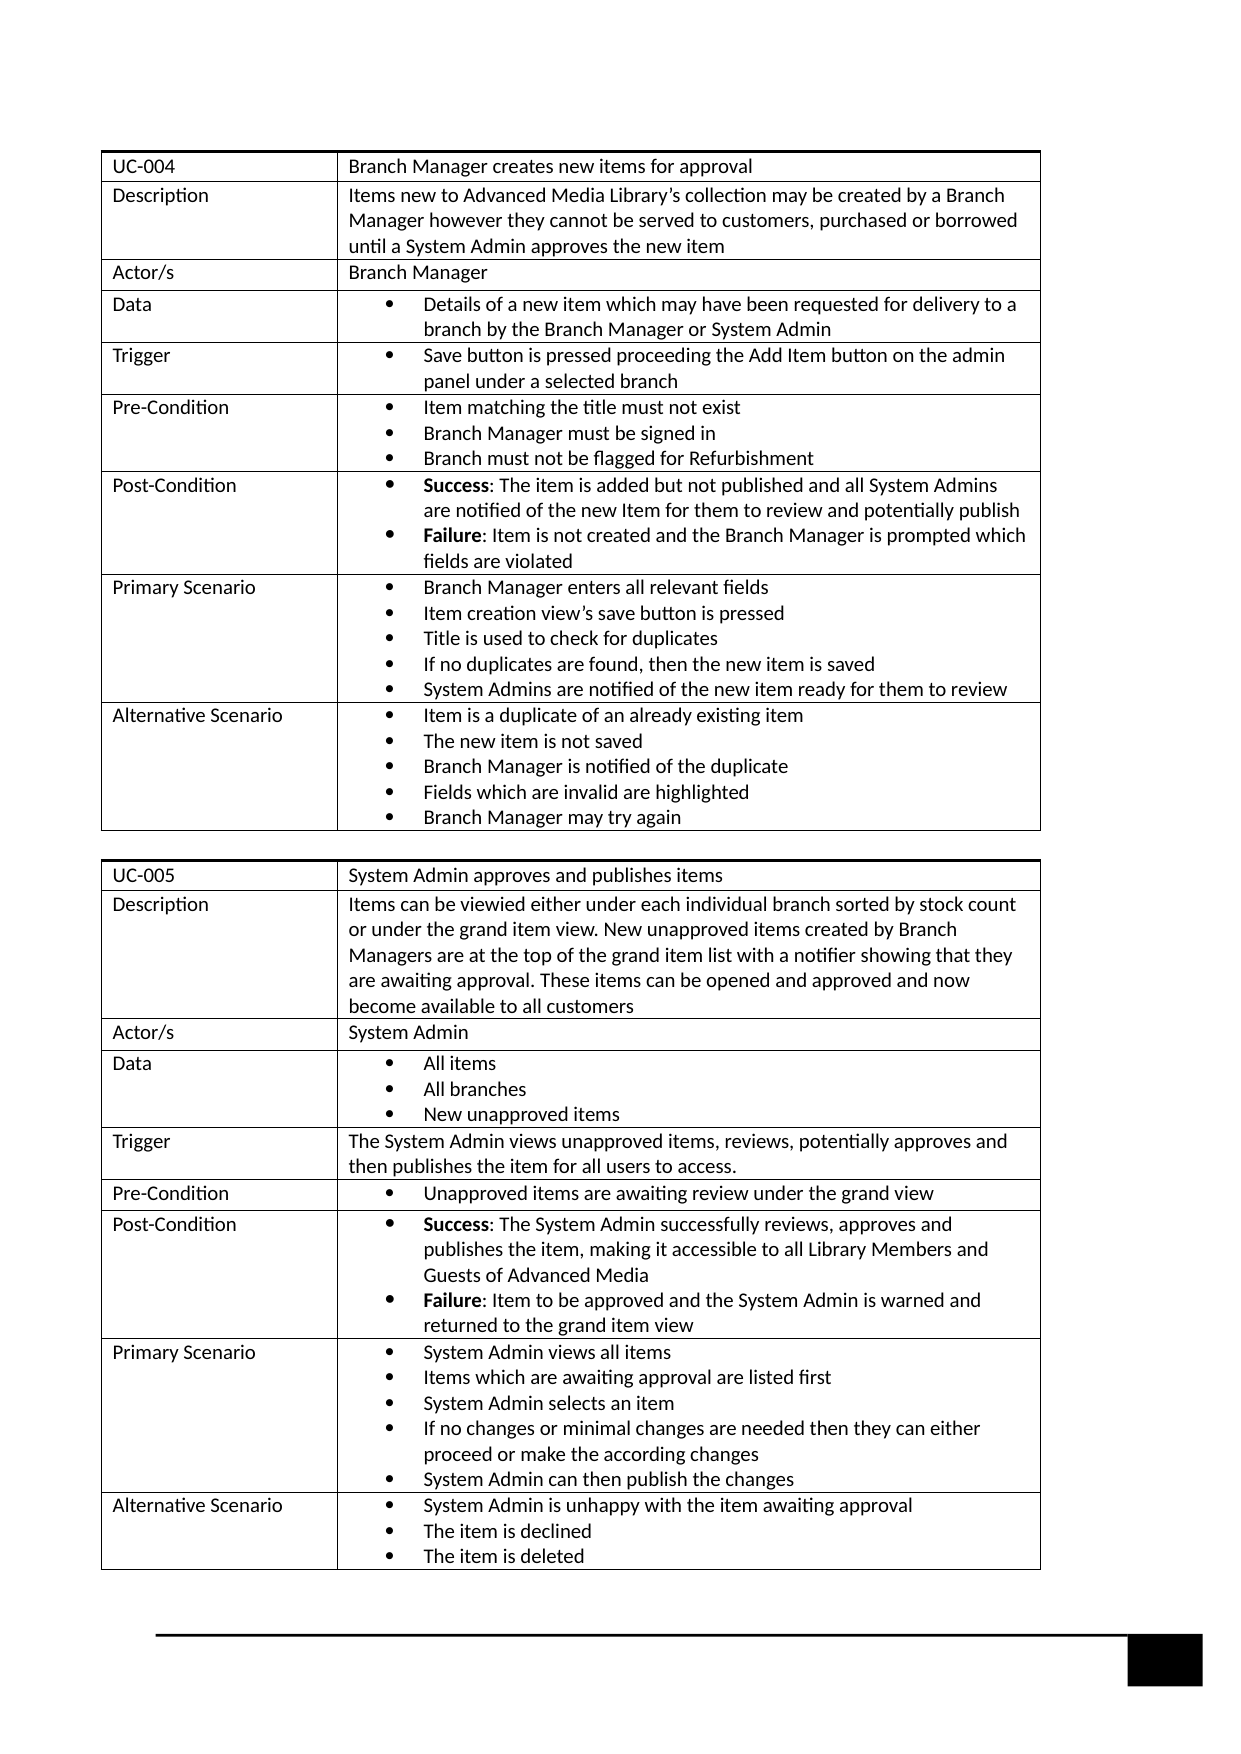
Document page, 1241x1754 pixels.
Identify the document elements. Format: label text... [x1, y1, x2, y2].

table_cell System Admin is unhappy with the item awaiting approval The item is declined The item is deleted [338, 1493, 1040, 1569]
table_header UC-005 [102, 862, 337, 890]
table_cell Actor/s [102, 260, 337, 290]
table_cell Items can be viewied either under each individual branch sorted by stock count or under the grand item view. New unapproved items created by Branch Managers are at the top of the grand item list with a notifier showing that they are awaiting approval. These items can be opened and approved and now become available to all customers [338, 891, 1040, 1018]
table_cell Unapproved items are awaiting review under the grand view [338, 1180, 1040, 1210]
table_cell Success: The item is added but not published and all System Admins are notified of the new Item for them to review and potentially publish Failure: Item is not created and the Branch Manager is prompted which fields are violated [338, 472, 1040, 573]
table_cell The System Admin views unapproved items, reviews, potentially approves and then publishes the item for all users to access. [338, 1128, 1040, 1179]
table_cell Trigger [102, 1128, 337, 1179]
table_cell Post-Condition [102, 1211, 337, 1338]
table_header System Admin approves and publishes items [338, 862, 1040, 890]
table_cell Save button is pressed proceeding the Add Item button on the admin panel under a selected branch [338, 343, 1040, 393]
table_cell Description [102, 182, 337, 258]
table_cell Primary Scenario [102, 1339, 337, 1492]
table_cell Item is a duplicate of an already existing item The new item is not saved Branch Manager is notified of the duplicate Fields which are invalid are highlighted Branch Manager may try again [338, 703, 1040, 830]
table_cell Data [102, 291, 337, 342]
table_cell Post-Condition [102, 472, 337, 573]
table_cell Branch Manager [338, 260, 1040, 290]
table_cell All items All branches New unapproved items [338, 1051, 1040, 1127]
table_cell Data [102, 1051, 337, 1127]
table_cell System Admin [338, 1019, 1040, 1049]
table_cell Items new to Advanced Media Library’s collection may be created by a Branch Manager however they cannot be served to customers, purchased or borrowed until a System Admin approves the new item [338, 182, 1040, 258]
table_cell Alternative Scenario [102, 1493, 337, 1569]
table_cell Pre-Condition [102, 395, 337, 471]
table_cell Trigger [102, 343, 337, 393]
table_cell Primary Scenario [102, 575, 337, 702]
table_cell Item matching the title must not exist Branch Manager must be signed in Branch must not be flagged for Refurbishment [338, 395, 1040, 471]
table_cell Description [102, 891, 337, 1018]
table_header UC-004 [102, 153, 337, 181]
table_cell Branch Manager enters all relevant fields Item creation view’s save button is pressed Title is used to check for duplicates If no duplicates are found, then the new item is saved System Admins are notified of the new item ready for them to review [338, 575, 1040, 702]
table_cell Alternative Scenario [102, 703, 337, 830]
table_header Branch Manager creates new items for approval [338, 153, 1040, 181]
table_cell Actor/s [102, 1019, 337, 1049]
table_cell System Admin views all items Items which are awaiting approval are listed first System Admin selects an item If no changes or minimal changes are needed then they can either proceed or make the according changes System Admin can then publish the changes [338, 1339, 1040, 1492]
table_cell Pre-Condition [102, 1180, 337, 1210]
table_cell Success: The System Admin successfully reviews, approves and publishes the item, making it accessible to all Library Members and Guests of Advanced Media Failure: Item to be approved and the System Admin is warned and returned to the grand item view [338, 1211, 1040, 1338]
table_cell Details of a new item which may have been requested for delivery to a branch by the Branch Manager or System Admin [338, 291, 1040, 342]
